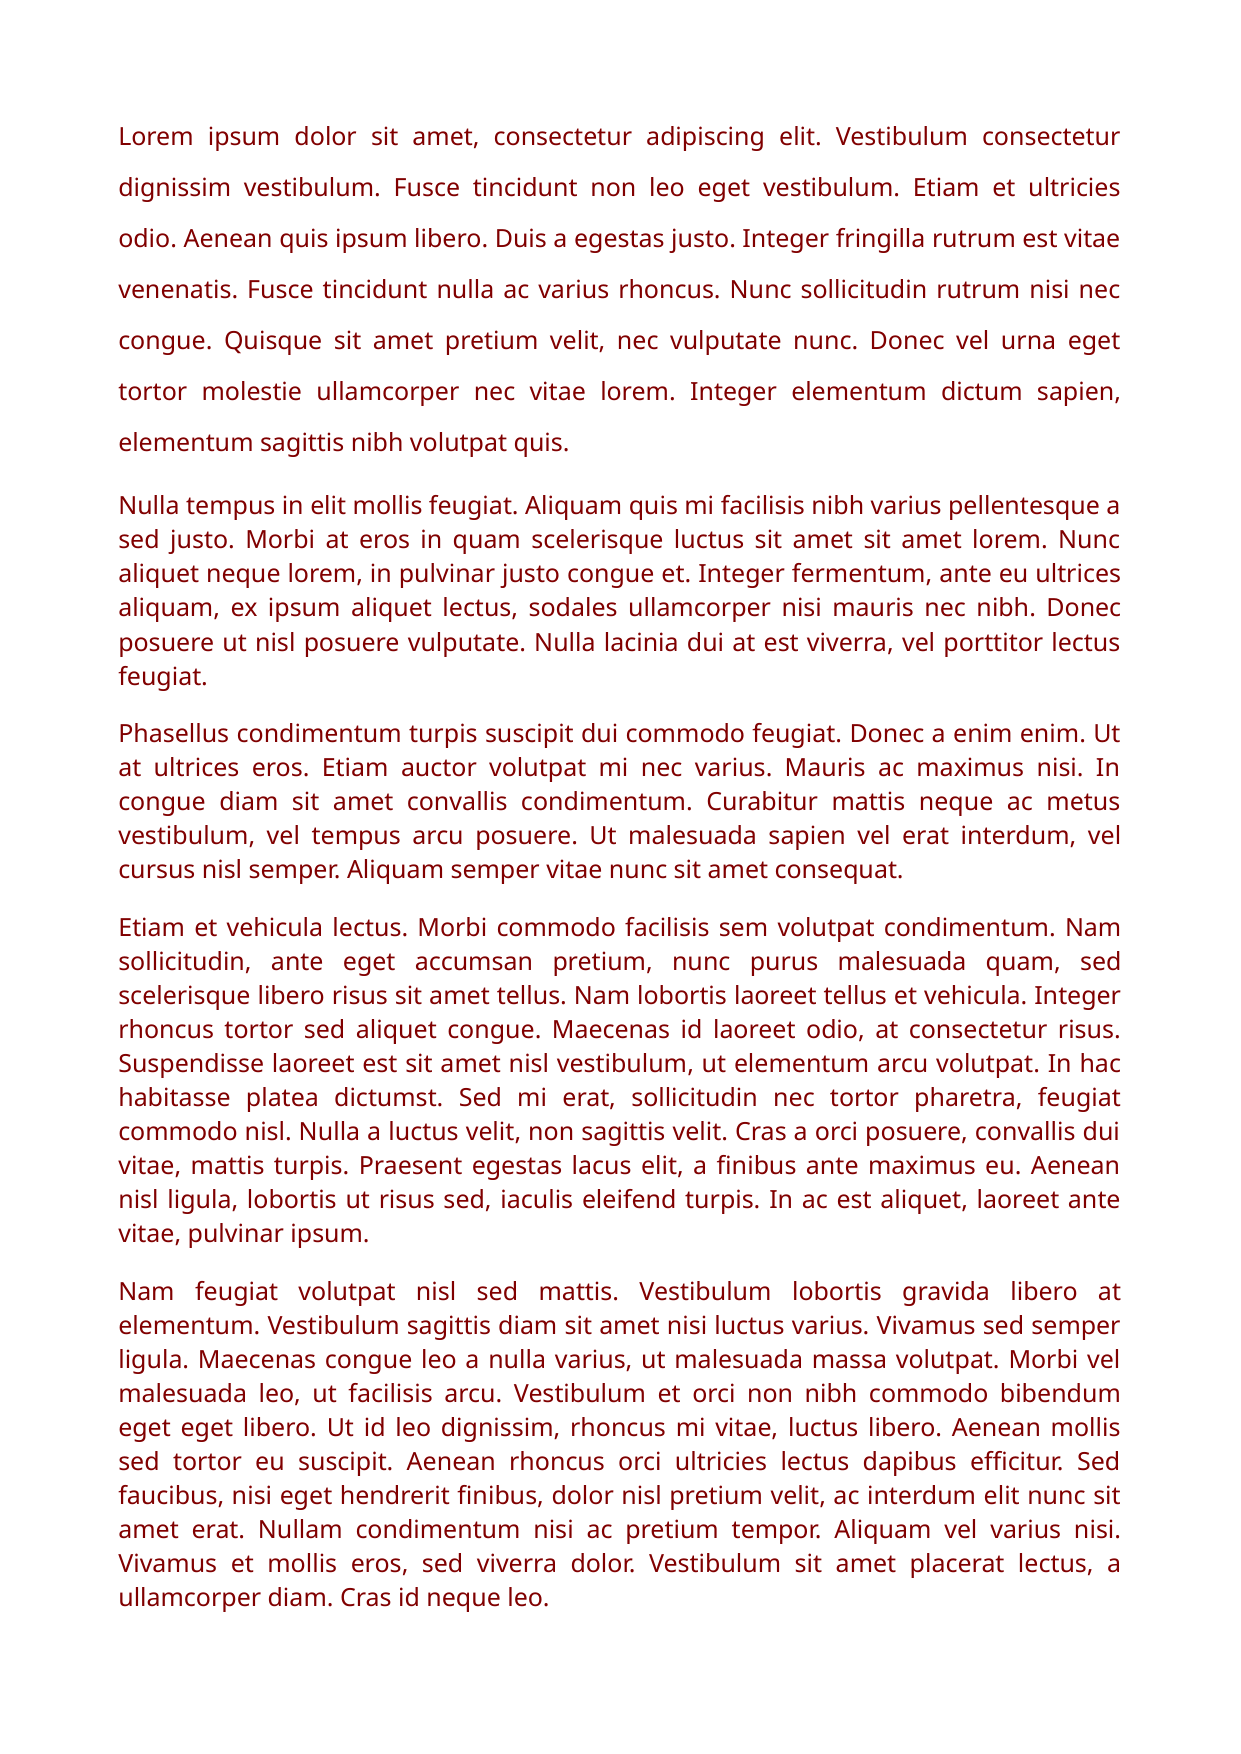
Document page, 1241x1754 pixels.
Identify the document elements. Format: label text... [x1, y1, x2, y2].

text Etiam et vehicula lectus. Morbi commodo facilisis sem volutpat condimentum. Nam sollicitudin, ante eget accumsan pretium, nunc purus malesuada quam, sed scelerisque libero risus sit amet tellus. Nam lobortis laoreet tellus et vehicula. Integer rhoncus tortor sed aliquet congue. Maecenas id laoreet odio, at consectetur risus. Suspendisse laoreet est sit amet nisl vestibulum, ut elementum arcu volutpat. In hac habitasse platea dictumst. Sed mi erat, sollicitudin nec tortor pharetra, feugiat commodo nisl. Nulla a luctus velit, non sagittis velit. Cras a orci posuere, convallis dui vitae, mattis turpis. Praesent egestas lacus elit, a finibus ante maximus eu. Aenean nisl ligula, lobortis ut risus sed, iaculis eleifend turpis. In ac est aliquet, laoreet ante vitae, pulvinar ipsum. [118, 909, 1122, 1250]
text Nam feugiat volutpat nisl sed mattis. Vestibulum lobortis gravida libero at elementum. Vestibulum sagittis diam sit amet nisi luctus varius. Vivamus sed semper ligula. Maecenas congue leo a nulla varius, ut malesuada massa volutpat. Morbi vel malesuada leo, ut facilisis arcu. Vestibulum et orci non nibh commodo bibendum eget eget libero. Ut id leo dignissim, rhoncus mi vitae, luctus libero. Aenean mollis sed tortor eu suscipit. Aenean rhoncus orci ultricies lectus dapibus efficitur. Sed faucibus, nisi eget hendrerit finibus, dolor nisl pretium velit, ac interdum elit nunc sit amet erat. Nullam condimentum nisi ac pretium tempor. Aliquam vel varius nisi. Vivamus et mollis eros, sed viverra dolor. Vestibulum sit amet placerat lectus, a ullamcorper diam. Cras id neque leo. [118, 1273, 1122, 1614]
text Lorem ipsum dolor sit amet, consectetur adipiscing elit. Vestibulum consectetur dignissim vestibulum. Fusce tincidunt non leo eget vestibulum. Etiam et ultricies odio. Aenean quis ipsum libero. Duis a egestas justo. Integer fringilla rutrum est vitae venenatis. Fusce tincidunt nulla ac varius rhoncus. Nunc sollicitudin rutrum nisi nec congue. Quisque sit amet pretium velit, nec vulputate nunc. Donec vel urna eget tortor molestie ullamcorper nec vitae lorem. Integer elementum dictum sapien, elementum sagittis nibh volutpat quis. [118, 118, 1122, 458]
text Nulla tempus in elit mollis feugiat. Aliquam quis mi facilisis nibh varius pellentesque a sed justo. Morbi at eros in quam scelerisque luctus sit amet sit amet lorem. Nunc aliquet neque lorem, in pulvinar justo congue et. Integer fermentum, ante eu ultrices aliquam, ex ipsum aliquet lectus, sodales ullamcorper nisi mauris nec nibh. Donec posuere ut nisl posuere vulputate. Nulla lacinia dui at est viverra, vel porttitor lectus feugiat. [118, 488, 1122, 692]
text Phasellus condimentum turpis suscipit dui commodo feugiat. Donec a enim enim. Ut at ultrices eros. Etiam auctor volutpat mi nec varius. Mauris ac maximus nisi. In congue diam sit amet convallis condimentum. Curabitur mattis neque ac metus vestibulum, vel tempus arcu posuere. Ut malesuada sapien vel erat interdum, vel cursus nisl semper. Aliquam semper vitae nunc sit amet consequat. [118, 716, 1122, 886]
